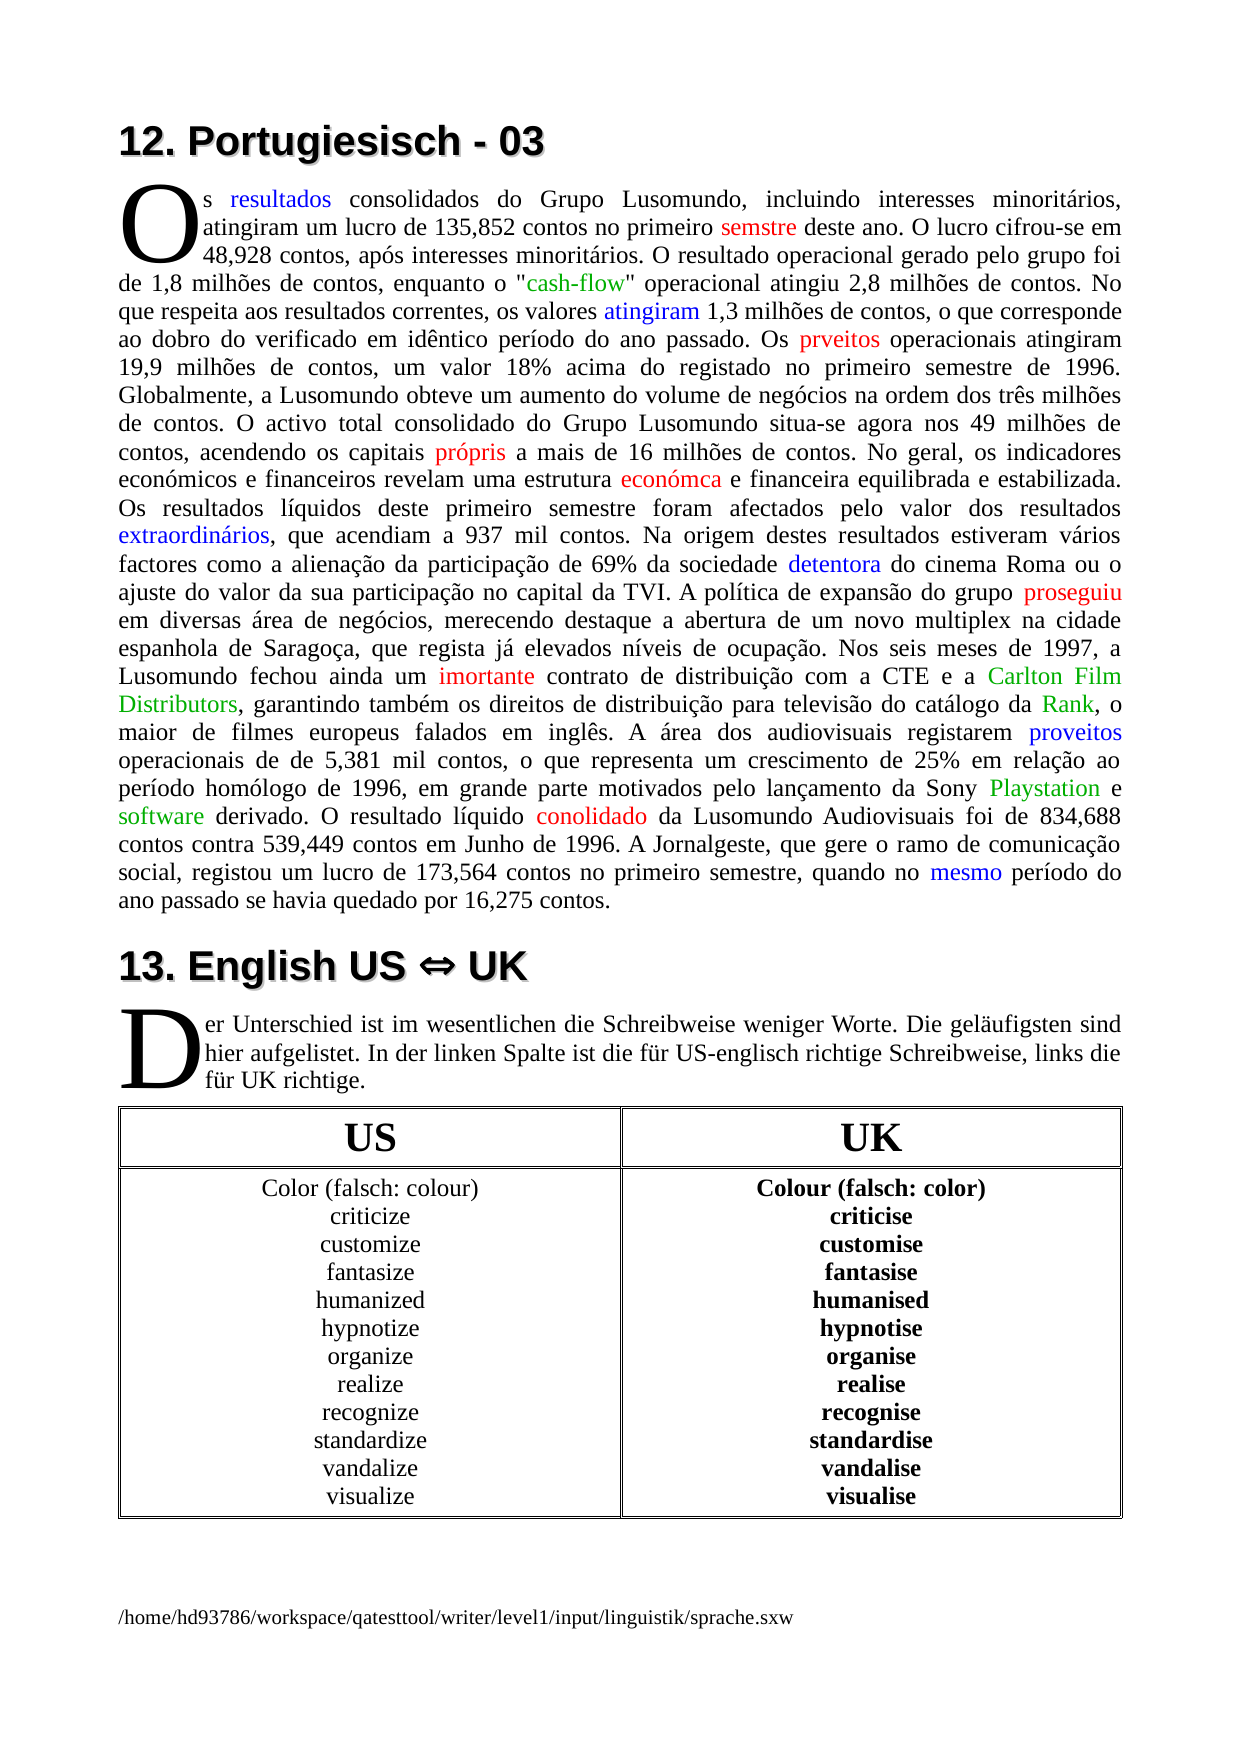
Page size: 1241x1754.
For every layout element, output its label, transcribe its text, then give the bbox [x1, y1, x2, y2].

subtitle Portugiesisch - 03 [118, 118, 1122, 164]
text Der Unterschied ist im wesentlichen die Schreibweise weniger Worte. Die geläufigsten sind hier aufgelistet. In der linken Spalte ist die für US-englisch richtige Schreibweise, links die für UK richtige. [118, 1010, 1122, 1094]
table_header US [121, 1109, 620, 1166]
table_cell Colour (falsch: color) criticise customise fantasise humanised hypnotise organise realise recognise standardise vandalise visualise [621, 1169, 1122, 1518]
table_header UK [621, 1107, 1122, 1168]
subtitle English US ⇔ UK [118, 943, 1122, 990]
table_cell Color (falsch: colour) criticize customize fantasize humanized hypnotize organize realize recognize standardize vandalize visualize [121, 1169, 620, 1516]
text Os resultados consolidados do Grupo Lusomundo, incluindo interesses minoritários, atingiram um lucro de 135,852 contos no primeiro semstre deste ano. O lucro cifrou-se em 48,928 contos, após interesses minoritários. O resultado operacional gerado pelo grupo foi de 1,8 milhões de contos, enquanto o "cash-flow" operacional atingiu 2,8 milhões de contos. No que respeita aos resultados correntes, os valores atingiram 1,3 milhões de contos, o que corresponde ao dobro do verificado em idêntico período do ano passado. Os prveitos operacionais atingiram 19,9 milhões de contos, um valor 18% acima do registado no primeiro semestre de 1996. Globalmente, a Lusomundo obteve um aumento do volume de negócios na ordem dos três milhões de contos. O activo total consolidado do Grupo Lusomundo situa-se agora nos 49 milhões de contos, acendendo os capitais própris a mais de 16 milhões de contos. No geral, os indicadores económicos e financeiros revelam uma estrutura económca e financeira equilibrada e estabilizada. Os resultados líquidos deste primeiro semestre foram afectados pelo valor dos resultados extraordinários, que acendiam a 937 mil contos. Na origem destes resultados estiveram vários factores como a alienação da participação de 69% da sociedade detentora do cinema Roma ou o ajuste do valor da sua participação no capital da TVI. A política de expansão do grupo proseguiu em diversas área de negócios, merecendo destaque a abertura de um novo multiplex na cidade espanhola de Saragoça, que regista já elevados níveis de ocupação. Nos seis meses de 1997, a Lusomundo fechou ainda um imortante contrato de distribuição com a CTE e a Carlton Film Distributors, garantindo também os direitos de distribuição para televisão do catálogo da Rank, o maior de filmes europeus falados em inglês. A área dos audiovisuais registarem proveitos operacionais de de 5,381 mil contos, o que representa um crescimento de 25% em relação ao período homólogo de 1996, em grande parte motivados pelo lançamento da Sony Playstation e software derivado. O resultado líquido conolidado da Lusomundo Audiovisuais foi de 834,688 contos contra 539,449 contos em Junho de 1996. A Jornalgeste, que gere o ramo de comunicação social, registou um lucro de 173,564 contos no primeiro semestre, quando no mesmo período do ano passado se havia quedado por 16,275 contos. [118, 185, 1122, 914]
